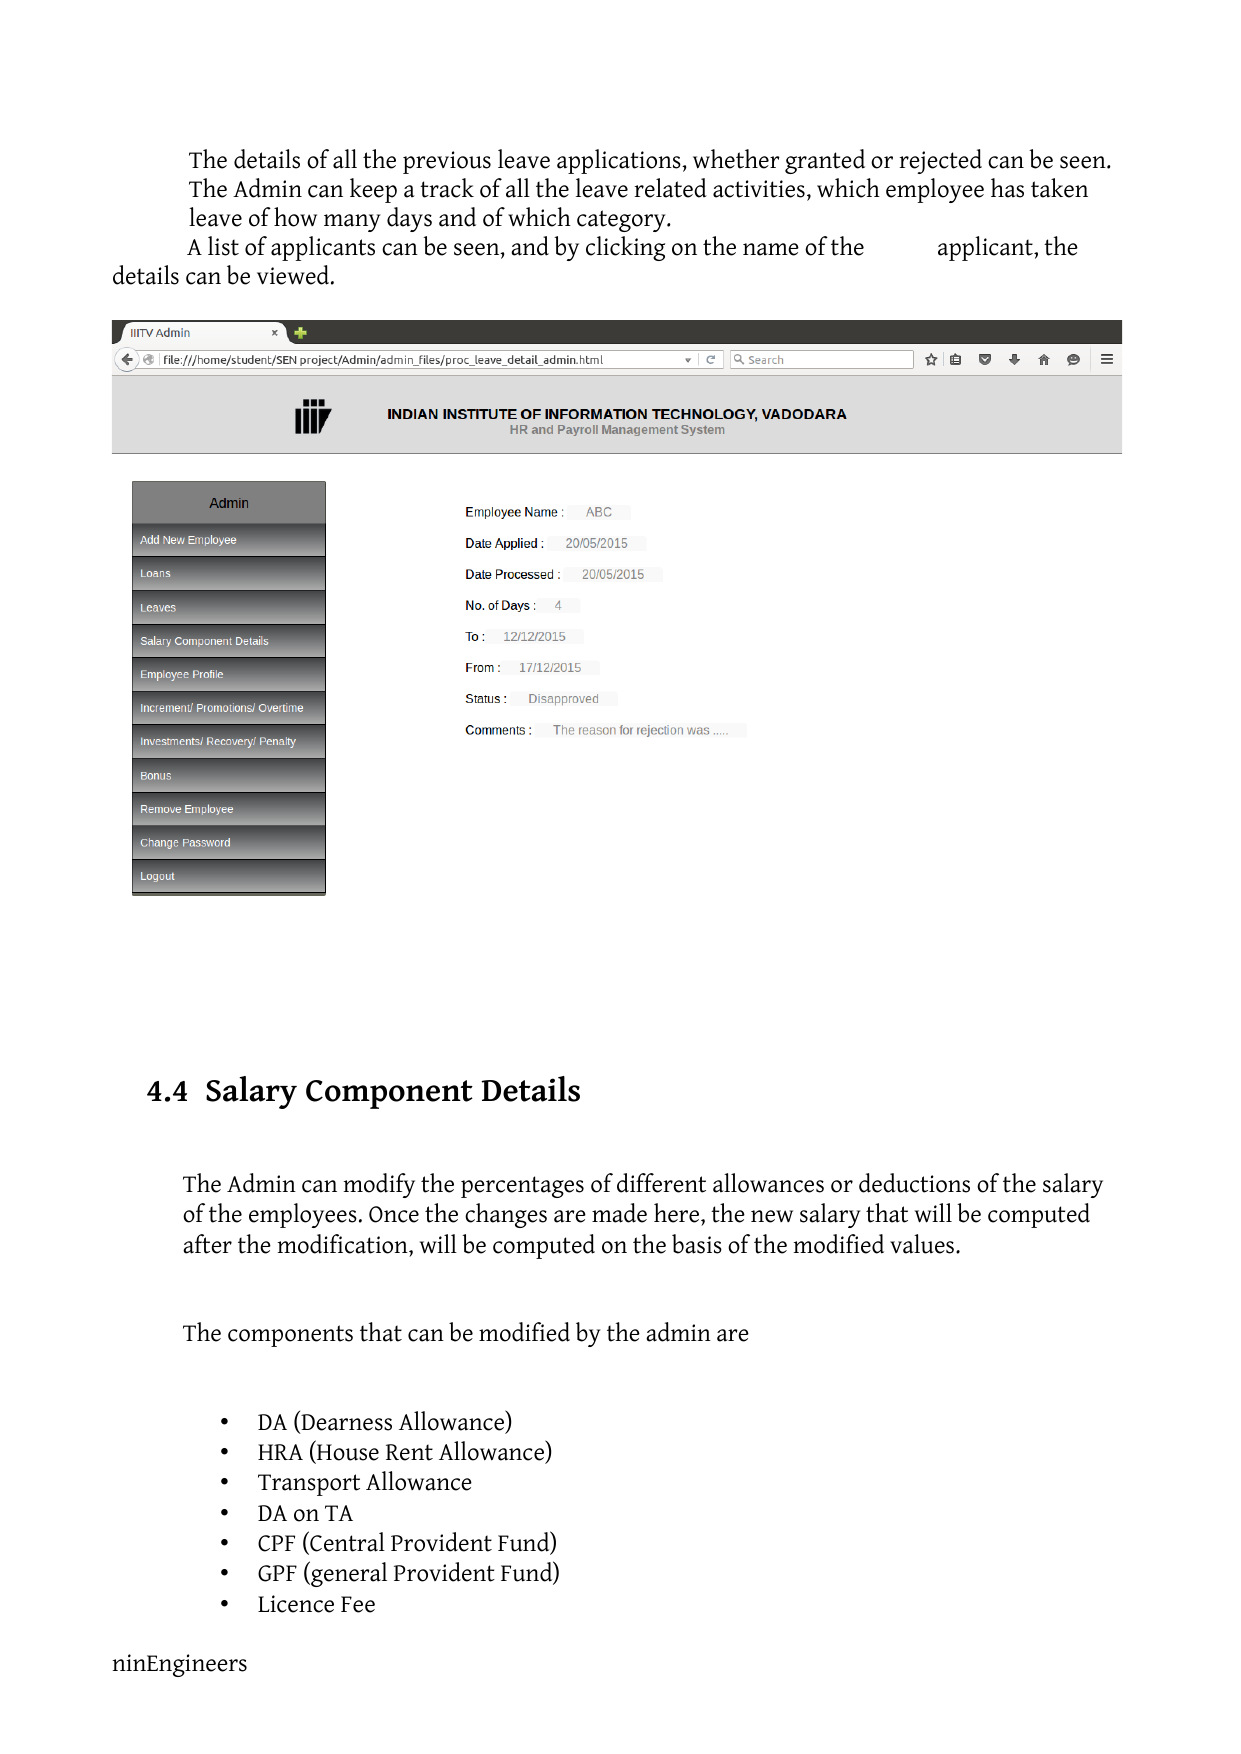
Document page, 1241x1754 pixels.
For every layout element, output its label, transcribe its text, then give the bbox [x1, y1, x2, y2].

list DA (Dearness Allowance) [220, 1408, 1122, 1437]
list Transport Allowance [220, 1469, 1122, 1498]
list 4.4 Salary Component Details [146, 1072, 1121, 1111]
list The components that can be modified by the admin are [183, 1320, 1122, 1349]
text The details of all the previous leave applications, whether granted or rejected can be seen. The Admin can keep a track of all the leave related activities, which employee has taken leave of how many days and of which category. [189, 147, 1122, 234]
list The Admin can modify the percentages of different allowances or deductions of the salary of the employees. Once the changes are made here, the new salary that will be computed after the modification, will be computed on the basis of the modified values. [183, 1171, 1122, 1260]
picture [111, 320, 1123, 899]
text A list of applicants can be seen, and by clicking on the name of the applicant, the details can be viewed. [112, 234, 1122, 292]
list Licence Fee [220, 1590, 1122, 1619]
list DA on TA [220, 1499, 1122, 1528]
list CPF (Central Provident Fund) [220, 1529, 1122, 1558]
list HRA (House Rent Allowance) [220, 1438, 1122, 1467]
list GPF (general Provident Fund) [220, 1560, 1122, 1589]
